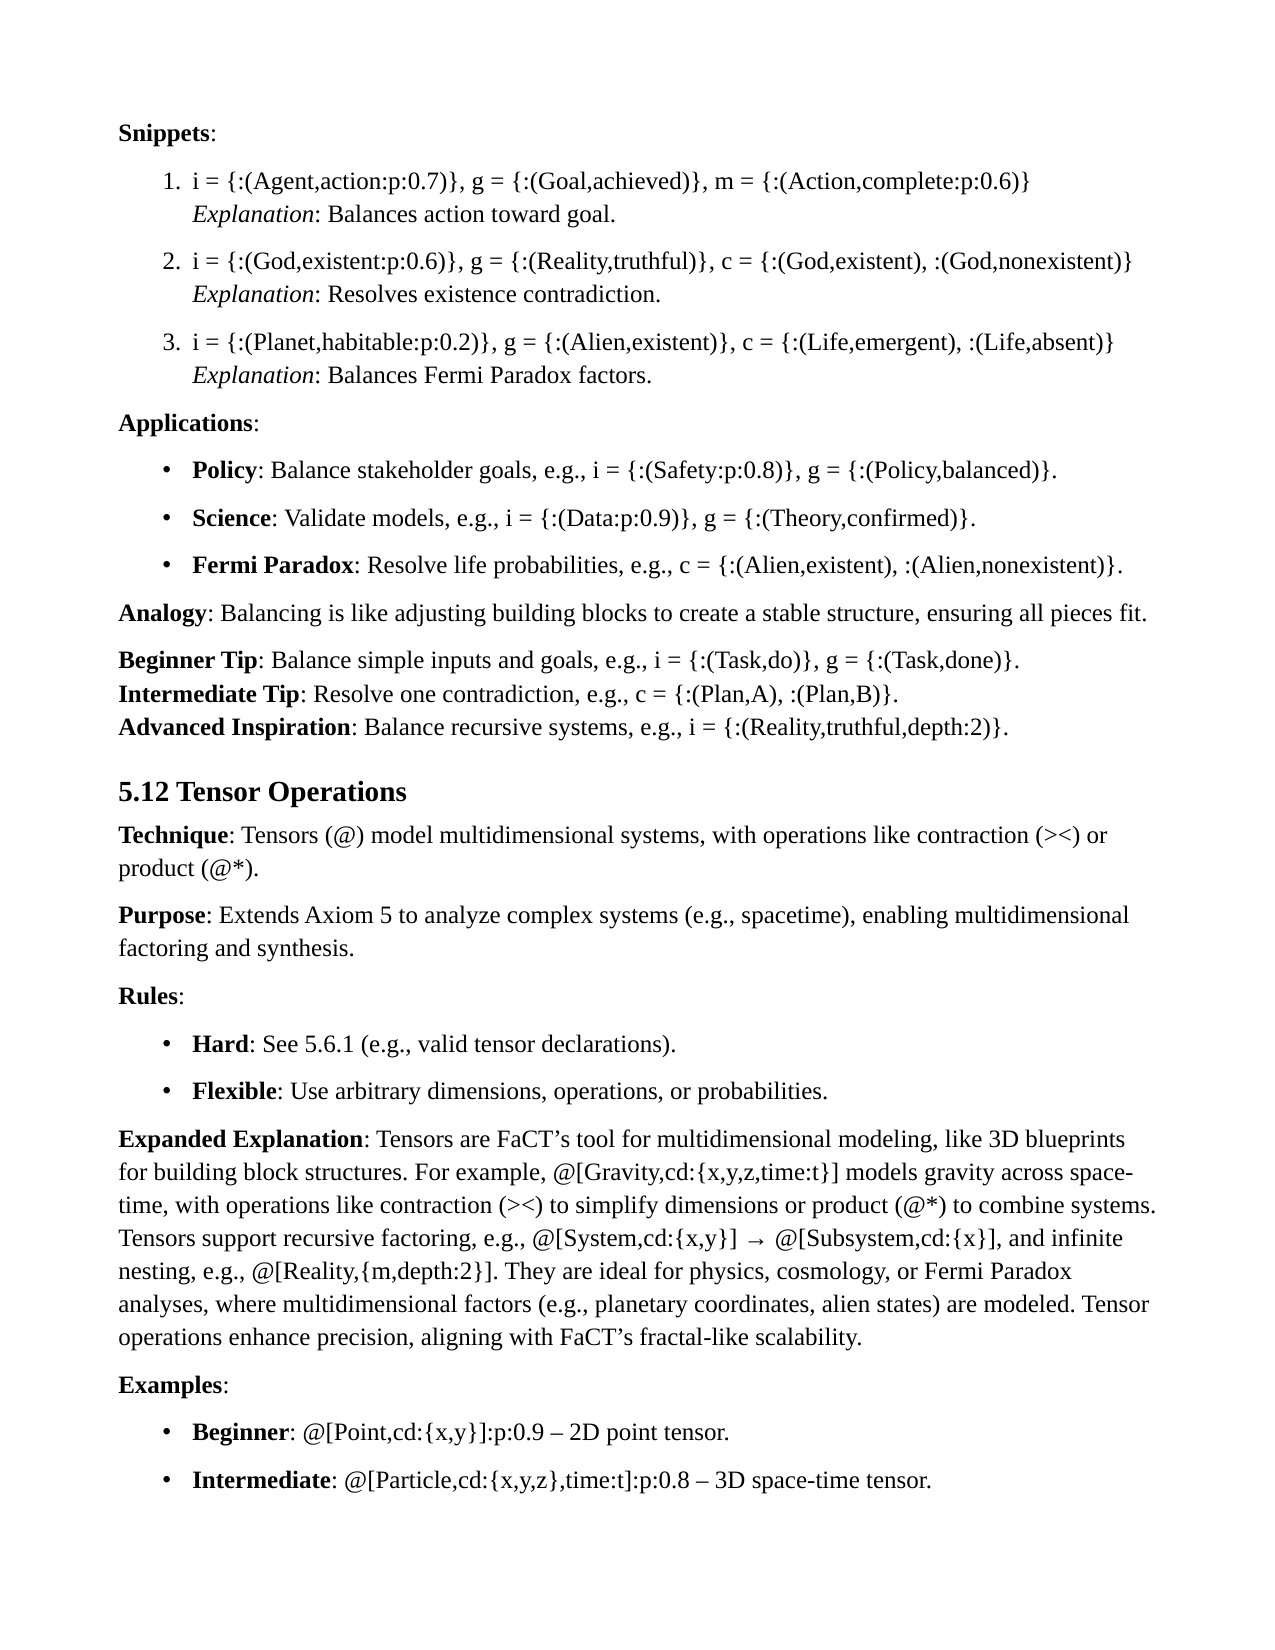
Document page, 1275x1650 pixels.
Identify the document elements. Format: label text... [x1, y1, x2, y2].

text Beginner Tip: Balance simple inputs and goals, e.g., i = {:(Task,do)}, g = {:(Task,done)}. Intermediate Tip: Resolve one contradiction, e.g., c = {:(Plan,A), :(Plan,B)}. Advanced Inspiration: Balance recursive systems, e.g., i = {:(Reality,truthful,depth:2)}. [118, 646, 1157, 740]
list i = {:(God,existent:p:0.6)}, g = {:(Reality,truthful)}, c = {:(God,existent), :(God,nonexistent)} Explanation: Resolves existence contradiction. [162, 246, 1157, 308]
list i = {:(Planet,habitable:p:0.2)}, g = {:(Alien,existent)}, c = {:(Life,emergent), :(Life,absent)} Explanation: Balances Fermi Paradox factors. [162, 327, 1157, 389]
list i = {:(Agent,action:p:0.7)}, g = {:(Goal,achieved)}, m = {:(Action,complete:p:0.6)} Explanation: Balances action toward goal. [162, 166, 1157, 227]
list Beginner: @[Point,cd:{x,y}]:p:0.9 – 2D point tensor. [162, 1417, 1157, 1446]
list Flexible: Use arbitrary dimensions, operations, or probabilities. [162, 1076, 1157, 1105]
list Intermediate: @[Particle,cd:{x,y,z},time:t]:p:0.8 – 3D space-time tensor. [162, 1465, 1157, 1494]
subtitle 5.12 Tensor Operations [118, 774, 1157, 807]
list Policy: Balance stakeholder goals, e.g., i = {:(Safety:p:0.8)}, g = {:(Policy,balanced)}. [162, 455, 1157, 484]
text Rules: [118, 981, 1157, 1010]
text Applications: [118, 408, 1157, 436]
list Fermi Paradox: Resolve life probabilities, e.g., c = {:(Alien,existent), :(Alien,nonexistent)}. [162, 550, 1157, 579]
text Technique: Tensors (@) model multidimensional systems, with operations like contraction (><) or product (@*). [118, 820, 1157, 882]
text Snippets: [118, 118, 1157, 147]
list Science: Validate models, e.g., i = {:(Data:p:0.9)}, g = {:(Theory,confirmed)}. [162, 503, 1157, 532]
text Analogy: Balancing is like adjusting building blocks to create a stable structure, ensuring all pieces fit. [118, 598, 1157, 627]
text Examples: [118, 1370, 1157, 1398]
text Purpose: Extends Axiom 5 to analyze complex systems (e.g., spacetime), enabling multidimensional factoring and synthesis. [118, 901, 1157, 962]
list Hard: See 5.6.1 (e.g., valid tensor declarations). [162, 1029, 1157, 1057]
text Expanded Explanation: Tensors are FaCT’s tool for multidimensional modeling, like 3D blueprints for building block structures. For example, @[Gravity,cd:{x,y,z,time:t}] models gravity across space-time, with operations like contraction (><) to simplify dimensions or product (@*) to combine systems. Tensors support recursive factoring, e.g., @[System,cd:{x,y}] → @[Subsystem,cd:{x}], and infinite nesting, e.g., @[Reality,{m,depth:2}]. They are ideal for physics, cosmology, or Fermi Paradox analyses, where multidimensional factors (e.g., planetary coordinates, alien states) are modeled. Tensor operations enhance precision, aligning with FaCT’s fractal-like scalability. [118, 1124, 1157, 1351]
